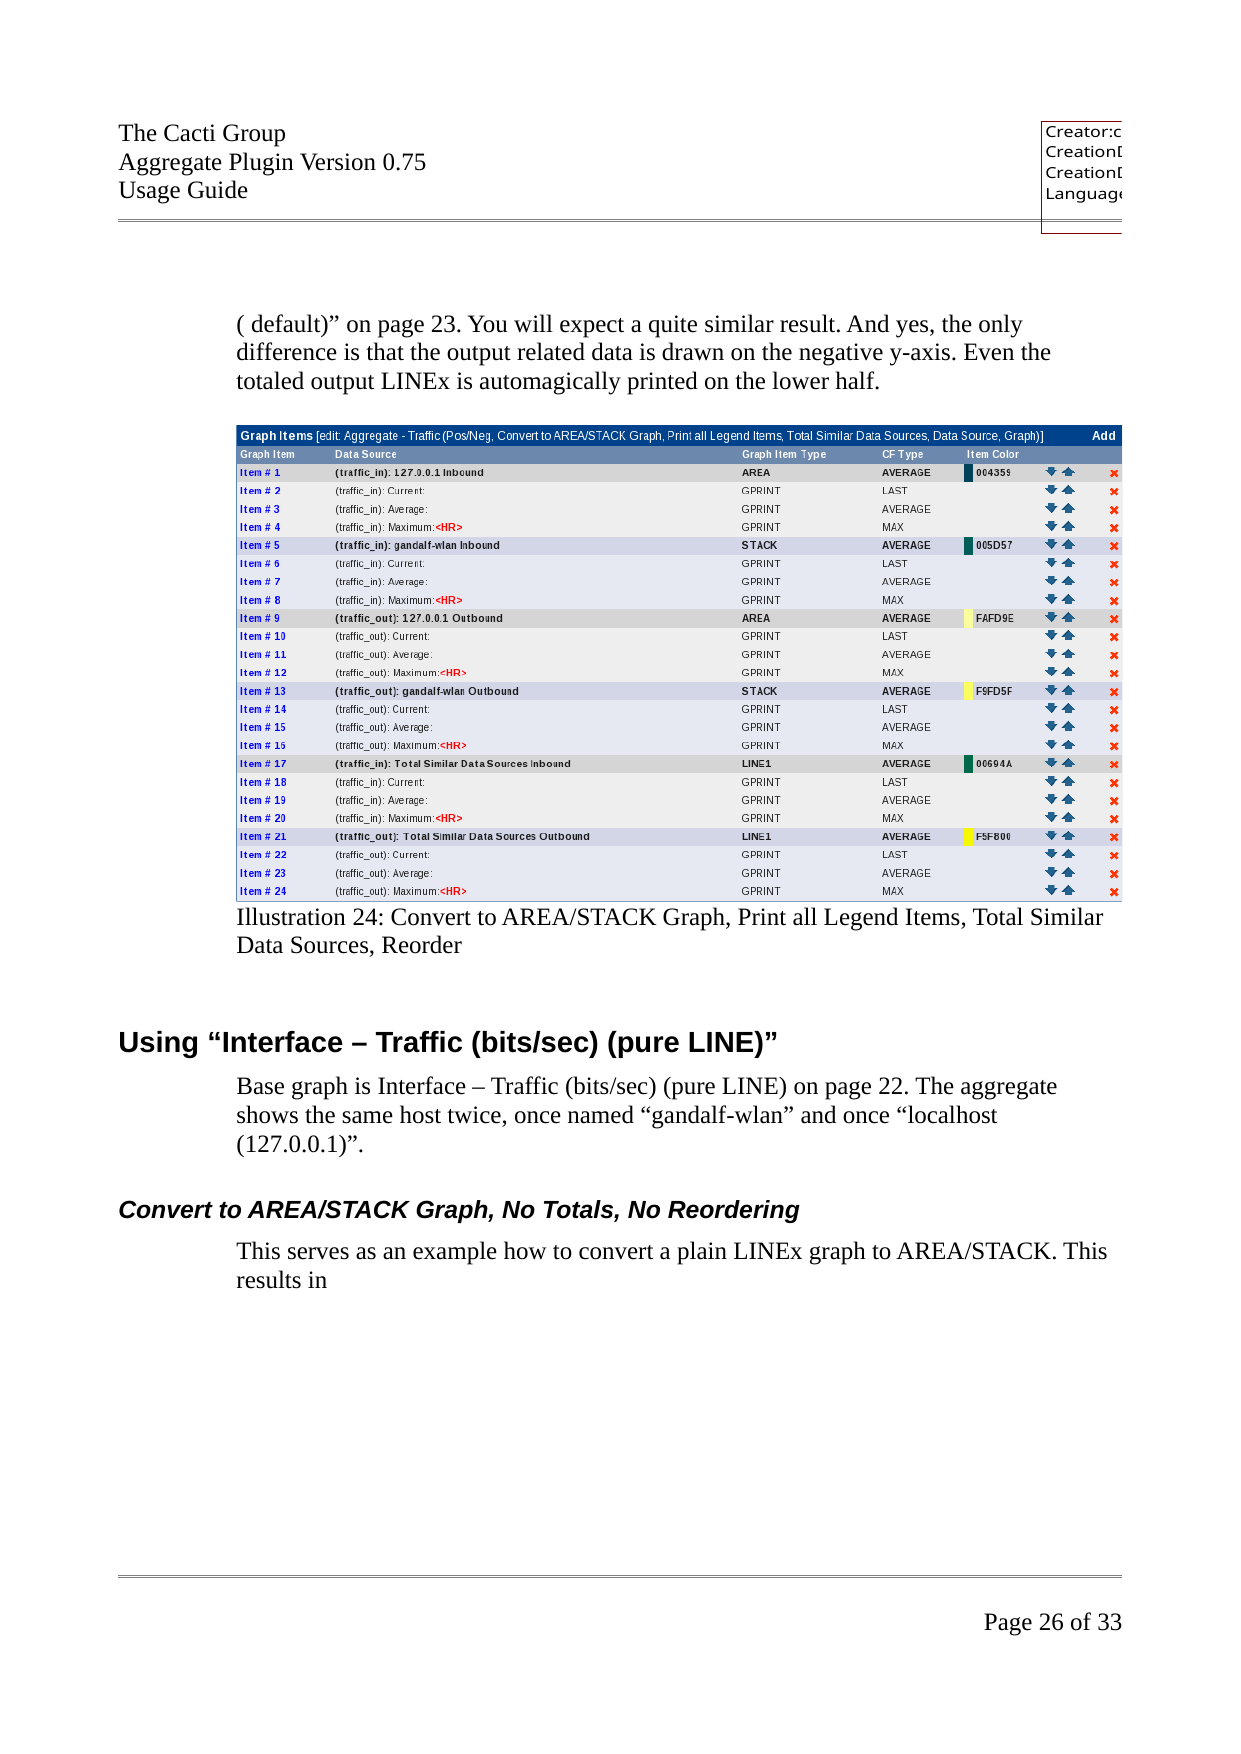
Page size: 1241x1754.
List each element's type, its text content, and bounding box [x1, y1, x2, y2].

text Illustration 24: Convert to AREA/STACK Graph, Print all Legend Items, Total Similar Data Sources, Reorder [236, 902, 1122, 959]
text This serves as an example how to convert a plain LINEx graph to AREA/STACK. This results in [236, 1236, 1122, 1294]
subtitle Using “Interface – Traffic (bits/sec) (pure LINE)” [118, 1025, 1122, 1059]
text ( default)” on page 23. You will expect a quite similar result. And yes, the only difference is that the output related data is drawn on the negative y-axis. Even the totaled output LINEx is automagically printed on the lower half. [236, 309, 1122, 395]
text Base graph is Interface – Traffic (bits/sec) (pure LINE) on page 22. The aggregate shows the same host twice, once named “gandalf-wlan” and once “localhost (127.0.0.1)”. [236, 1071, 1122, 1158]
picture [236, 425, 1123, 902]
subtitle Convert to AREA/STACK Graph, No Totals, No Reordering [118, 1195, 1122, 1224]
